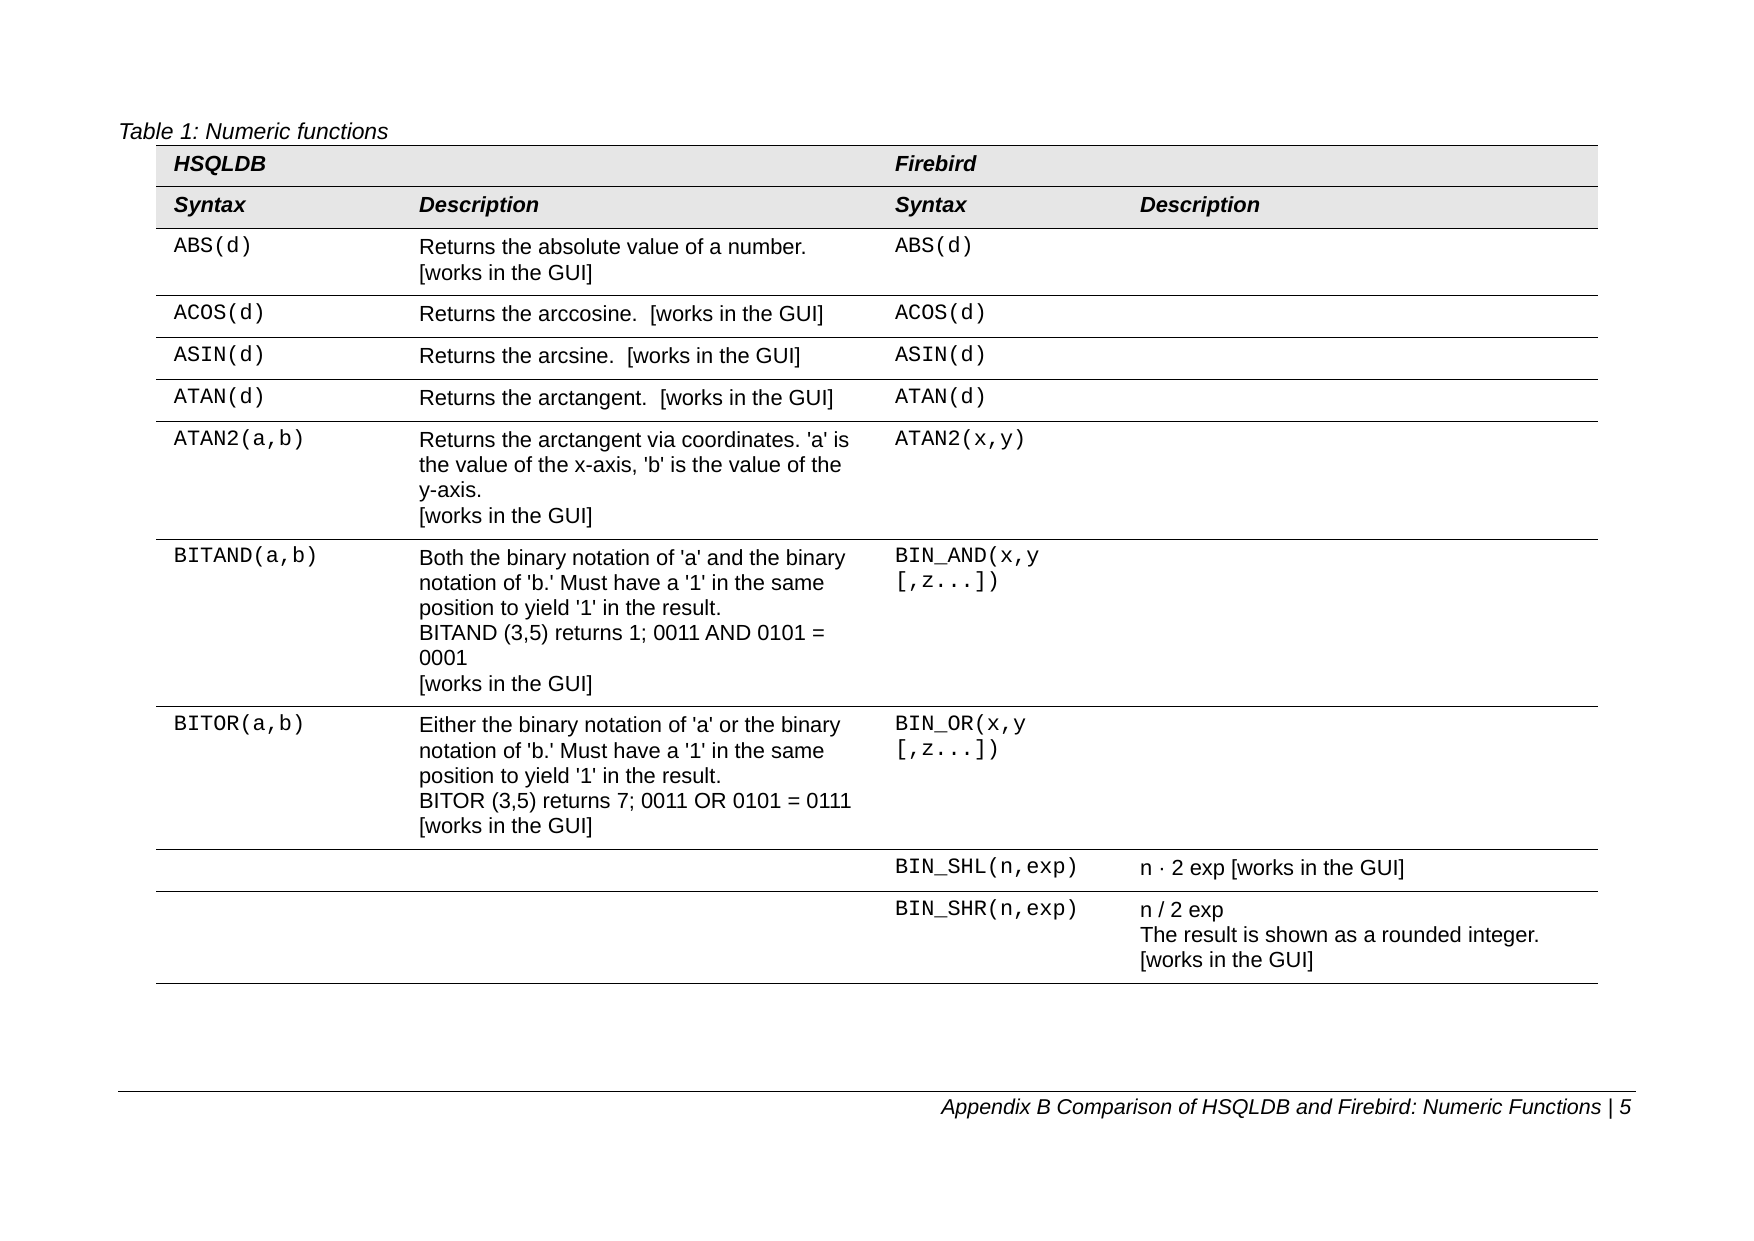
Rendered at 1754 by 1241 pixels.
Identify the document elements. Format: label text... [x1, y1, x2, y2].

table_cell ATAN2(a,b) [156, 422, 401, 538]
table_cell Description [401, 187, 877, 228]
table_cell BITAND(a,b) [156, 540, 401, 706]
text Table 1: Numeric functions [118, 118, 1636, 144]
table_cell n / 2 exp The result is shown as a rounded integer. [works in the GUI] [1122, 892, 1598, 983]
table_cell [156, 850, 401, 891]
table_cell Syntax [877, 187, 1122, 228]
table_cell Description [1122, 187, 1598, 228]
table_cell [1122, 540, 1598, 706]
table_header HSQLDB [156, 146, 877, 186]
table_cell Both the binary notation of 'a' and the binary notation of 'b.' Must have a '1' in the same position to yield '1' in the result. BITAND (3,5) returns 1; 0011 AND 0101 = 0001 [works in the GUI] [401, 540, 877, 706]
table_cell [1122, 422, 1598, 538]
table_cell Syntax [156, 187, 401, 228]
table_cell ABS(d) [877, 229, 1122, 295]
table_cell ABS(d) [156, 229, 401, 295]
table_cell [1122, 380, 1598, 421]
table_cell ATAN(d) [156, 380, 401, 421]
table_header Firebird [877, 146, 1598, 186]
table_cell Either the binary notation of 'a' or the binary notation of 'b.' Must have a '1' in the same position to yield '1' in the result. BITOR (3,5) returns 7; 0011 OR 0101 = 0111 [works in the GUI] [401, 707, 877, 849]
table_cell [1122, 296, 1598, 337]
table_cell BIN_SHR(n,exp) [877, 892, 1122, 983]
table_cell BIN_AND(x,y [,z...]) [877, 540, 1122, 706]
table_cell ASIN(d) [877, 338, 1122, 379]
table_cell [401, 850, 877, 891]
table_cell ACOS(d) [156, 296, 401, 337]
table_cell [1122, 707, 1598, 849]
table_cell n · 2 exp [works in the GUI] [1122, 850, 1598, 891]
table_cell ACOS(d) [877, 296, 1122, 337]
table_cell BITOR(a,b) [156, 707, 401, 849]
table_cell [156, 892, 401, 983]
table_cell BIN_OR(x,y [,z...]) [877, 707, 1122, 849]
table_cell ATAN(d) [877, 380, 1122, 421]
table_cell [1122, 338, 1598, 379]
table_cell ATAN2(x,y) [877, 422, 1122, 538]
table_cell Returns the arctangent via coordinates. 'a' is the value of the x-axis, 'b' is the value of the y-axis. [works in the GUI] [401, 422, 877, 538]
table_cell [401, 892, 877, 983]
table_cell Returns the arccosine. [works in the GUI] [401, 296, 877, 337]
table_cell BIN_SHL(n,exp) [877, 850, 1122, 891]
table_cell Returns the arcsine. [works in the GUI] [401, 338, 877, 379]
table_cell Returns the arctangent. [works in the GUI] [401, 380, 877, 421]
table_cell Returns the absolute value of a number. [works in the GUI] [401, 229, 877, 295]
table_cell ASIN(d) [156, 338, 401, 379]
table_cell [1122, 229, 1598, 295]
